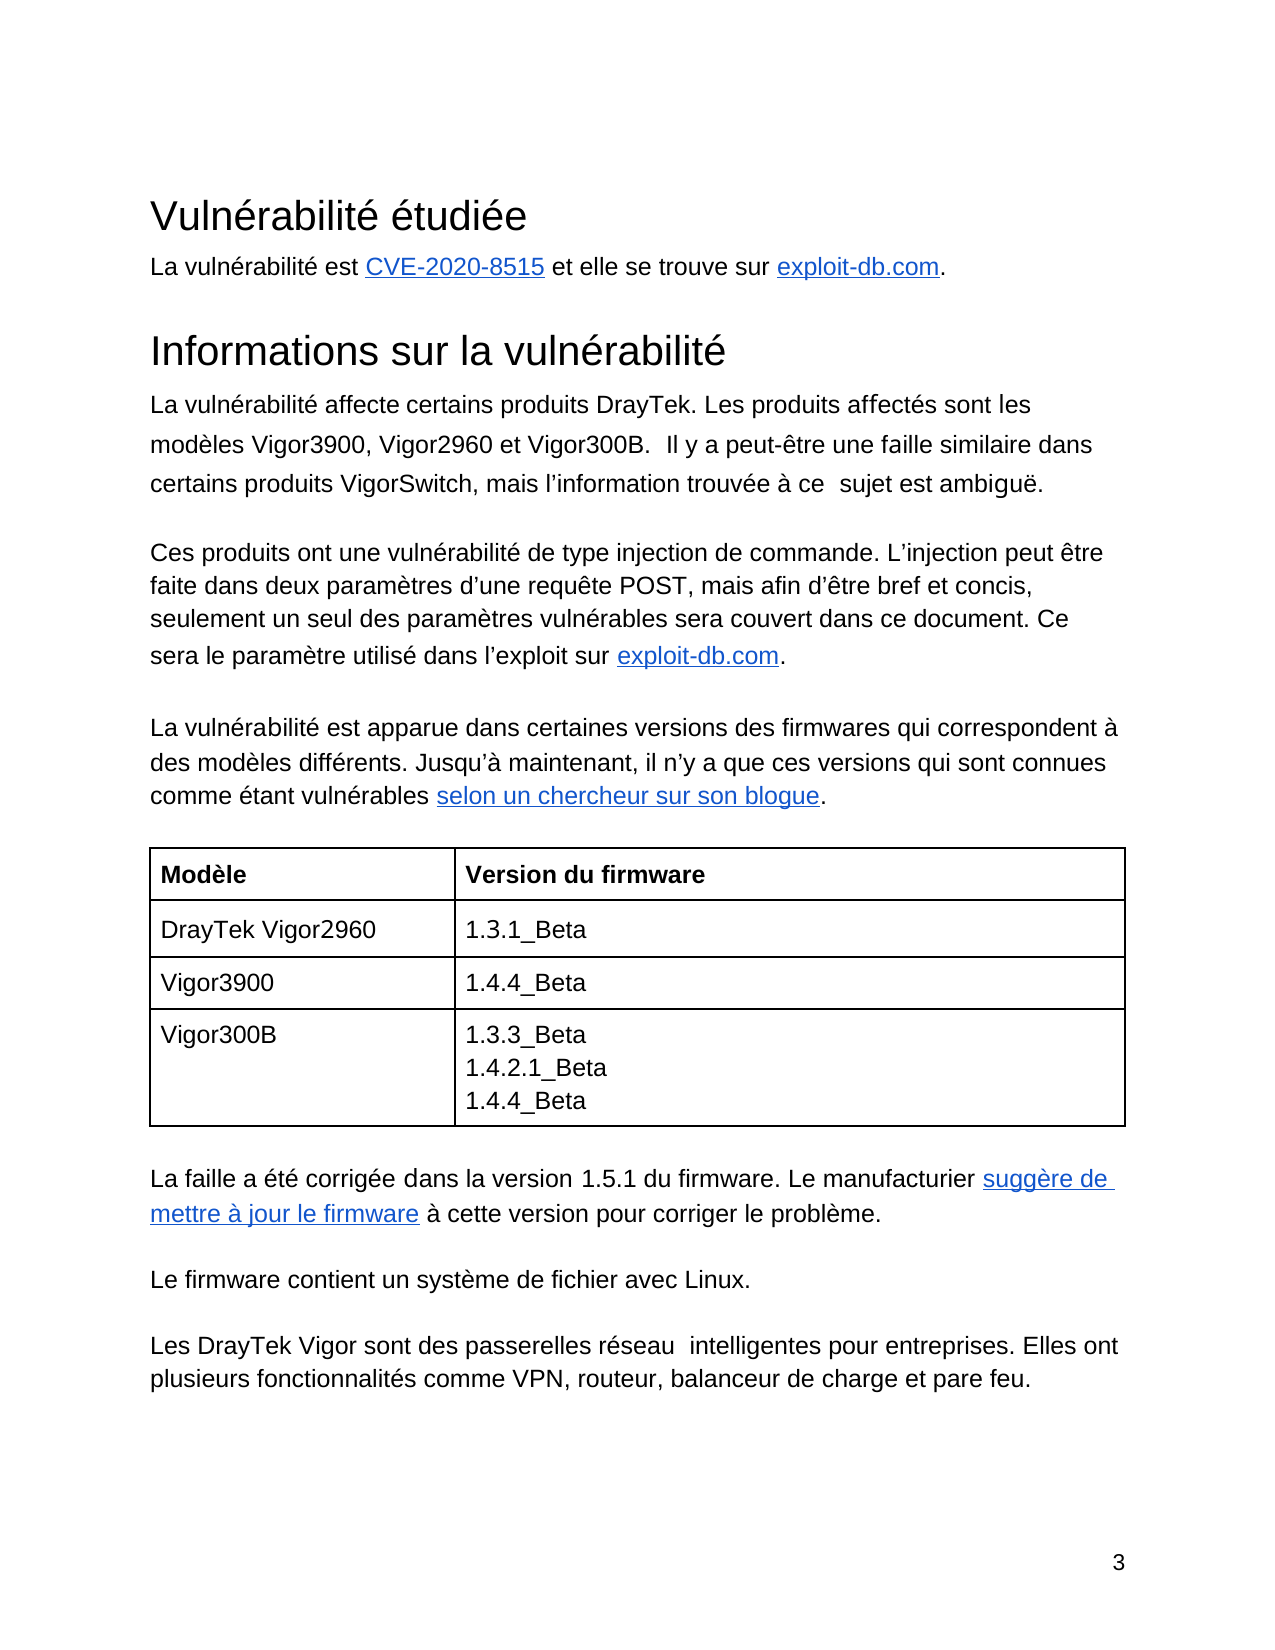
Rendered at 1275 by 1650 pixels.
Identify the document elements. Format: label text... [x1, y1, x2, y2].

text La vulnérabilité affectelcertains produits DrayTek. Les produits affectés sont les modèles Vigor3900, Vigor2960 et Vigor300B.aIl y a peut-être une faille similaire dans certains produits VigorSwitch, mais l’information trouvée à cegsujet est ambiguë. [150, 387, 1125, 499]
text La faille a été corrigée dans la version-1.5.1 du firmware. Le manufacturier suggère de mettre à jour le firmware à cette version pour corriger le problème. [150, 1160, 1125, 1227]
table_cell 1.3.3_Beta 1.4.2.1_Beta 1.4.4_Beta [456, 1010, 1124, 1125]
subtitle Informations sur la vulnérabilité [150, 327, 1125, 375]
table_cell Vigor3900 [151, 958, 454, 1007]
table_cell 1.4.4_Beta [456, 958, 1124, 1007]
text Ces produits ont une vulnérabilité de type injection de commande. L’injection peut être faite dans deux paramètres d’une requête POST, mais afin d’être bref et concis, seulement un seul des paramètres vulnérables sera couvert dans ce document. Ce sera le paramètre utilisé dans l’exploit sur exploit-db.com. [150, 538, 1125, 672]
subtitle Vulnérabilité étudiée [150, 192, 1125, 239]
table_header Version du firmware [456, 849, 1124, 899]
table_header Modèle [151, 849, 454, 899]
table_cell DrayTek Vigor2960 [151, 901, 454, 956]
text La vulnérabilité est apparue dans certaines versions des firmwares qui correspondent à des modèles différents. Jusqu’à maintenant, il n’y a que ces versions qui sont connues comme étant vulnérables selon un chercheur sur son blogue. [150, 710, 1125, 810]
text La vulnérabilité est CVE-2020-8515 et elle se trouve surfexploit-db.com. [150, 252, 1125, 281]
table_cell Vigor300B [151, 1010, 454, 1125]
text Les DrayTek Vigor sont des passerelles réseau9intelligentes pour entreprises. Elles ont plusieurs fonctionnalités comme VPN, routeur, balanceur de charge et pare feu. [150, 1331, 1125, 1392]
text Le firmware contient un système de fichier avec Linux. [150, 1265, 1125, 1293]
table_cell 1.3.1_Beta [456, 901, 1124, 956]
